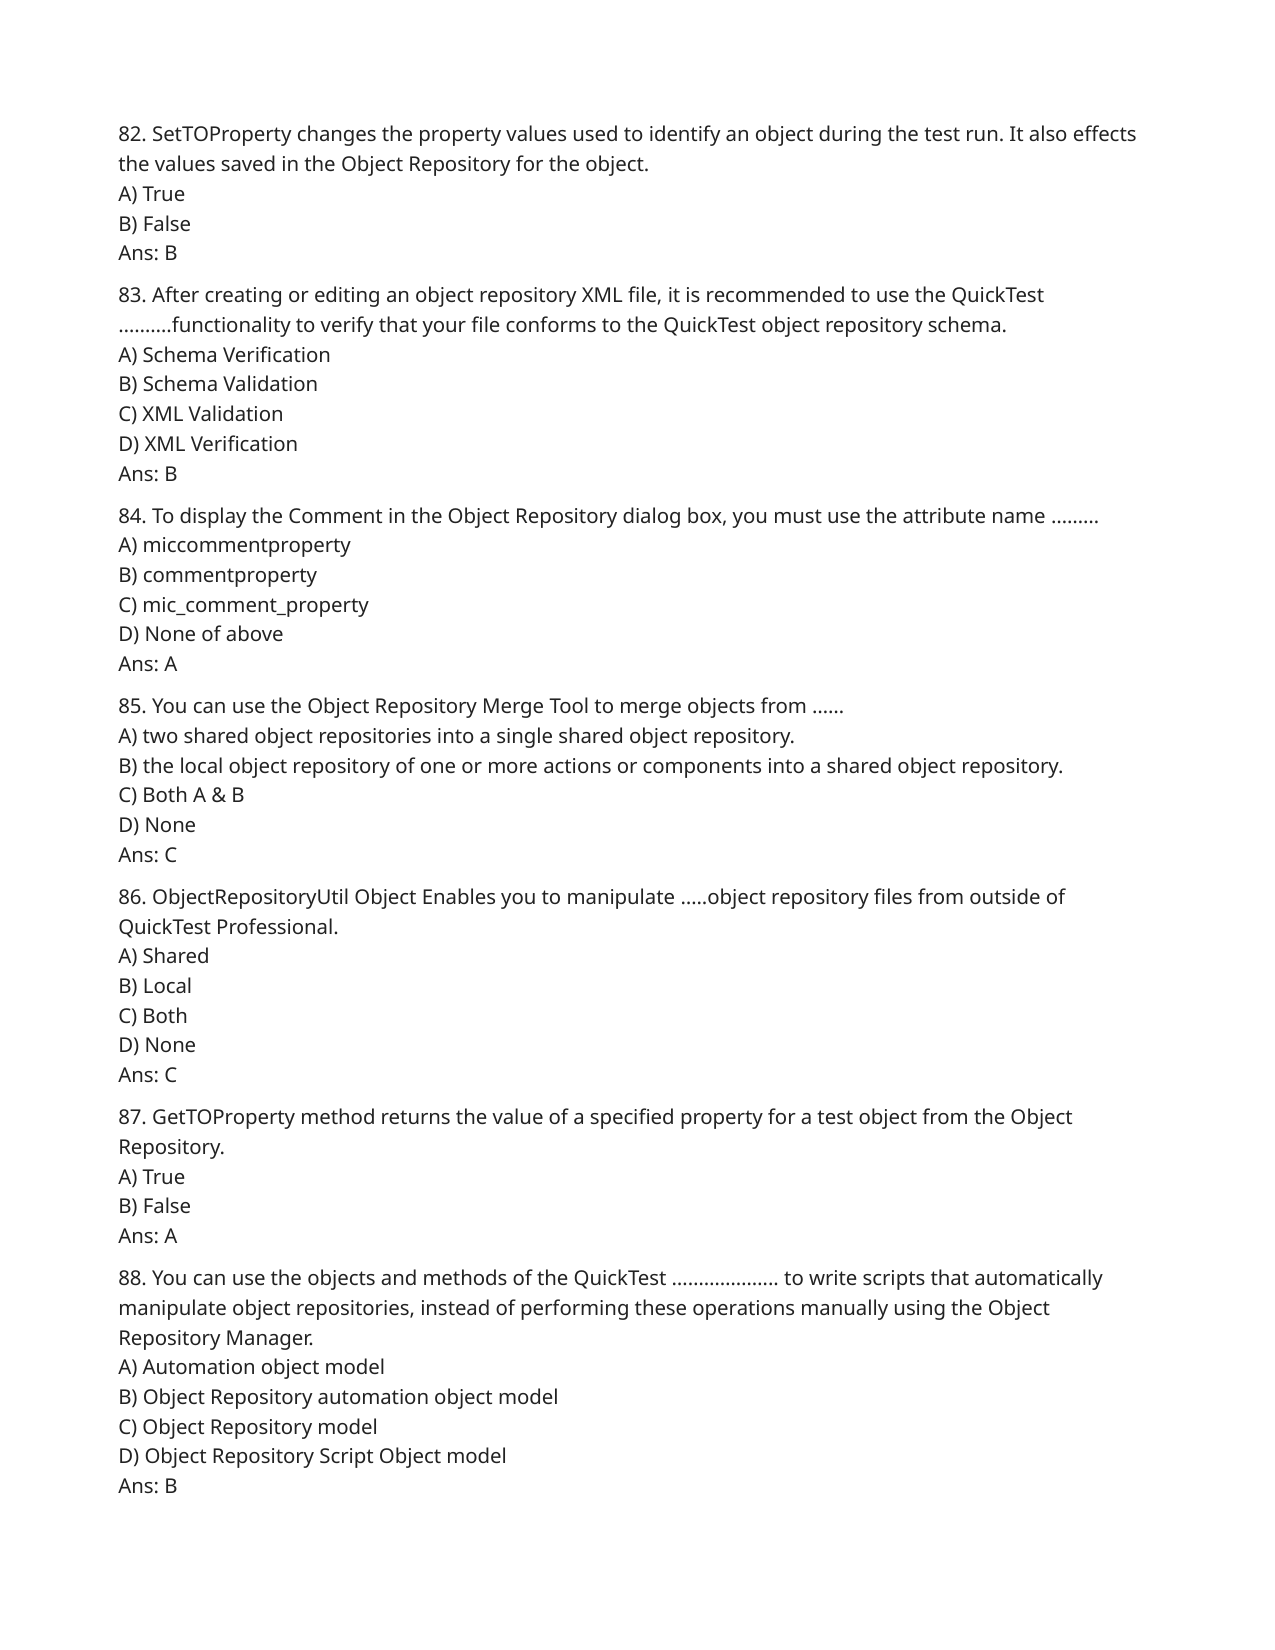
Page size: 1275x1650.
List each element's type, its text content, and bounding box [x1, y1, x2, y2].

text 82. SetTOProperty changes the property values used to identify an object during the test run. It also effects the values saved in the Object Repository for the object. A) True B) False Ans: B [118, 118, 1157, 267]
text 85. You can use the Object Repository Merge Tool to merge objects from …… A) two shared object repositories into a single shared object repository. B) the local object repository of one or more actions or components into a shared object repository. C) Both A & B D) None Ans: C [118, 690, 1157, 868]
text 83. After creating or editing an object repository XML file, it is recommended to use the QuickTest ……….functionality to verify that your file conforms to the QuickTest object repository schema. A) Schema Verification B) Schema Validation C) XML Validation D) XML Verification Ans: B [118, 279, 1157, 487]
text 88. You can use the objects and methods of the QuickTest ……………….. to write scripts that automatically manipulate object repositories, instead of performing these operations manually using the Object Repository Manager. A) Automation object model B) Object Repository automation object model C) Object Repository model D) Object Repository Script Object model Ans: B [118, 1262, 1157, 1499]
text 87. GetTOProperty method returns the value of a specified property for a test object from the Object Repository. A) True B) False Ans: A [118, 1101, 1157, 1249]
text 84. To display the Comment in the Object Repository dialog box, you must use the attribute name ……… A) miccommentproperty B) commentproperty C) mic_comment_property D) None of above Ans: A [118, 499, 1157, 677]
text 86. ObjectRepositoryUtil Object Enables you to manipulate …..object repository files from outside of QuickTest Professional. A) Shared B) Local C) Both D) None Ans: C [118, 881, 1157, 1088]
